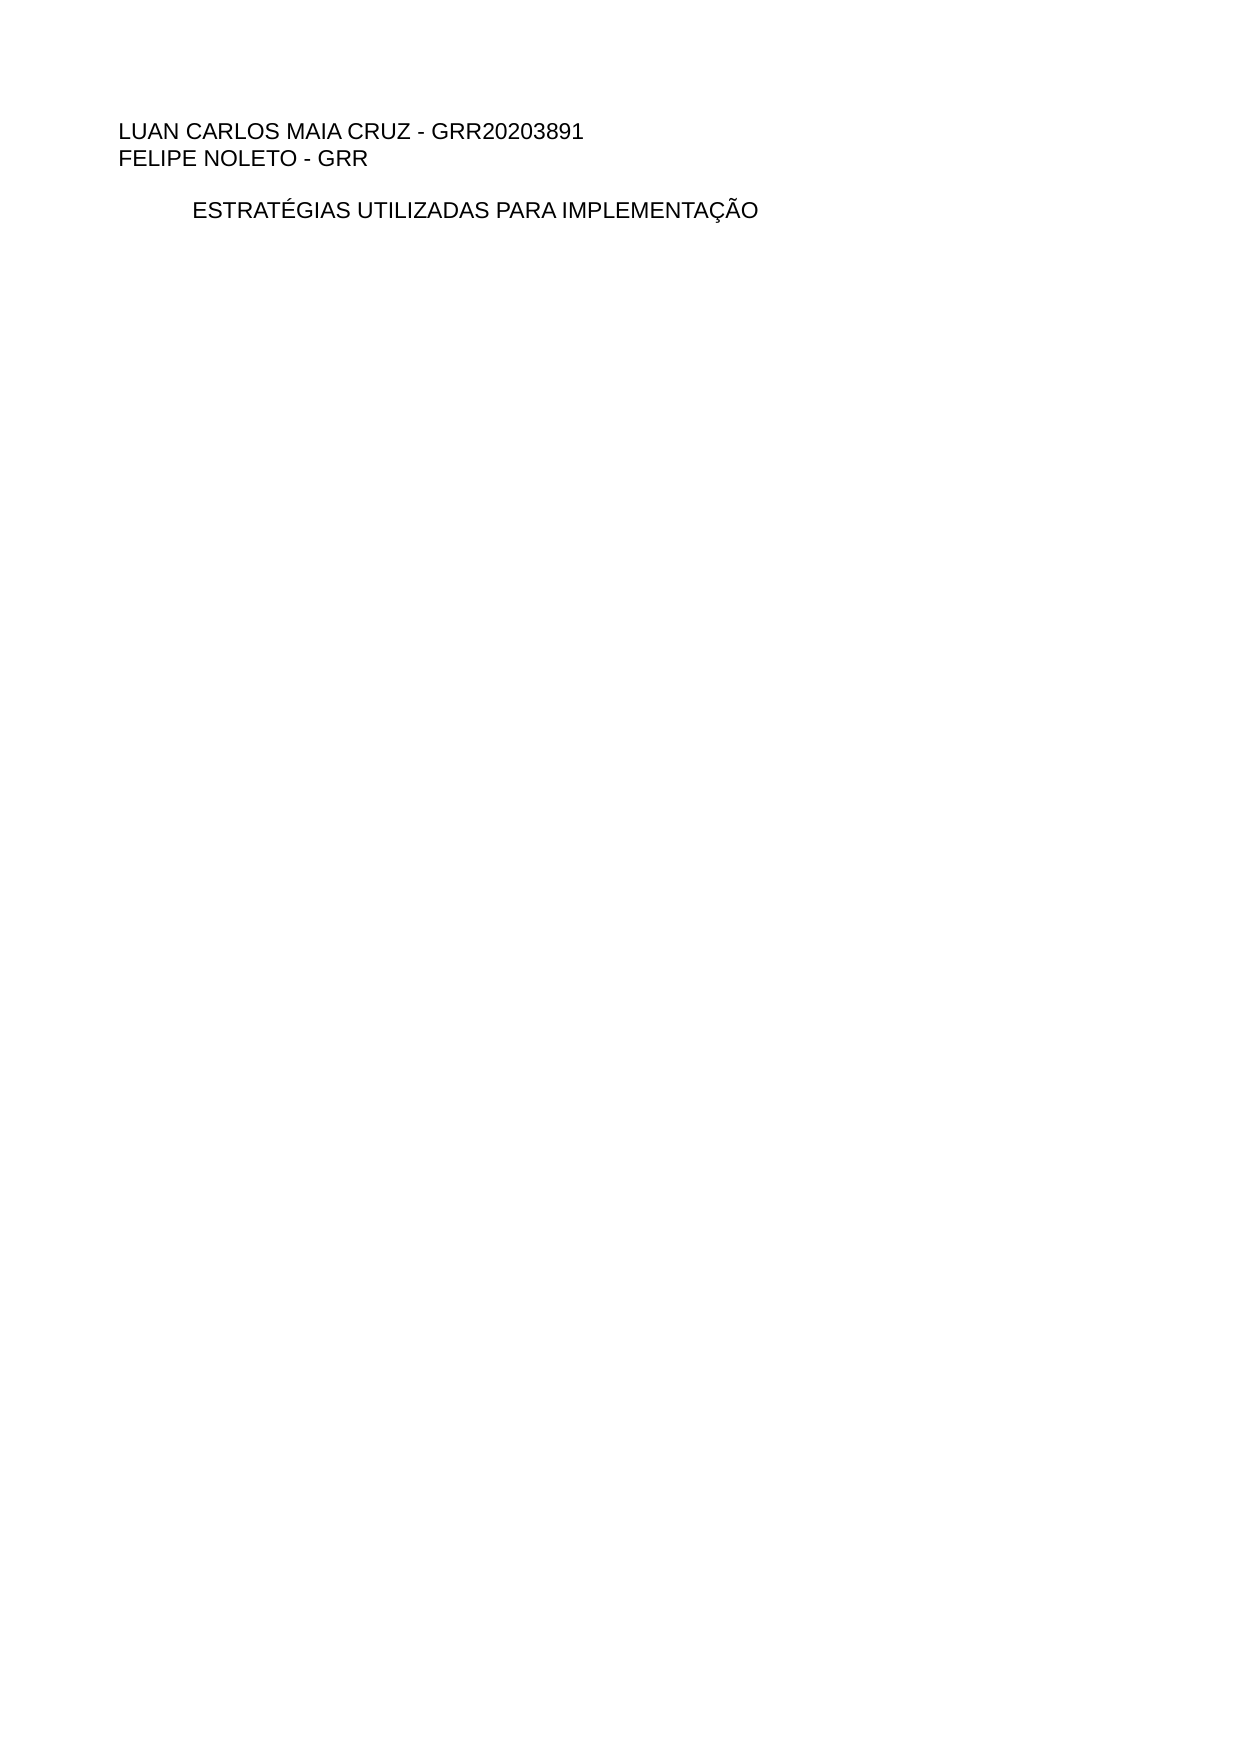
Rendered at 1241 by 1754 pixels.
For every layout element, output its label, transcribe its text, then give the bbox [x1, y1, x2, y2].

text LUAN CARLOS MAIA CRUZ - GRR20203891 [118, 118, 1122, 144]
text ESTRATÉGIAS UTILIZADAS PARA IMPLEMENTAÇÃO [118, 197, 1122, 223]
text FELIPE NOLETO - GRR [118, 144, 1122, 171]
